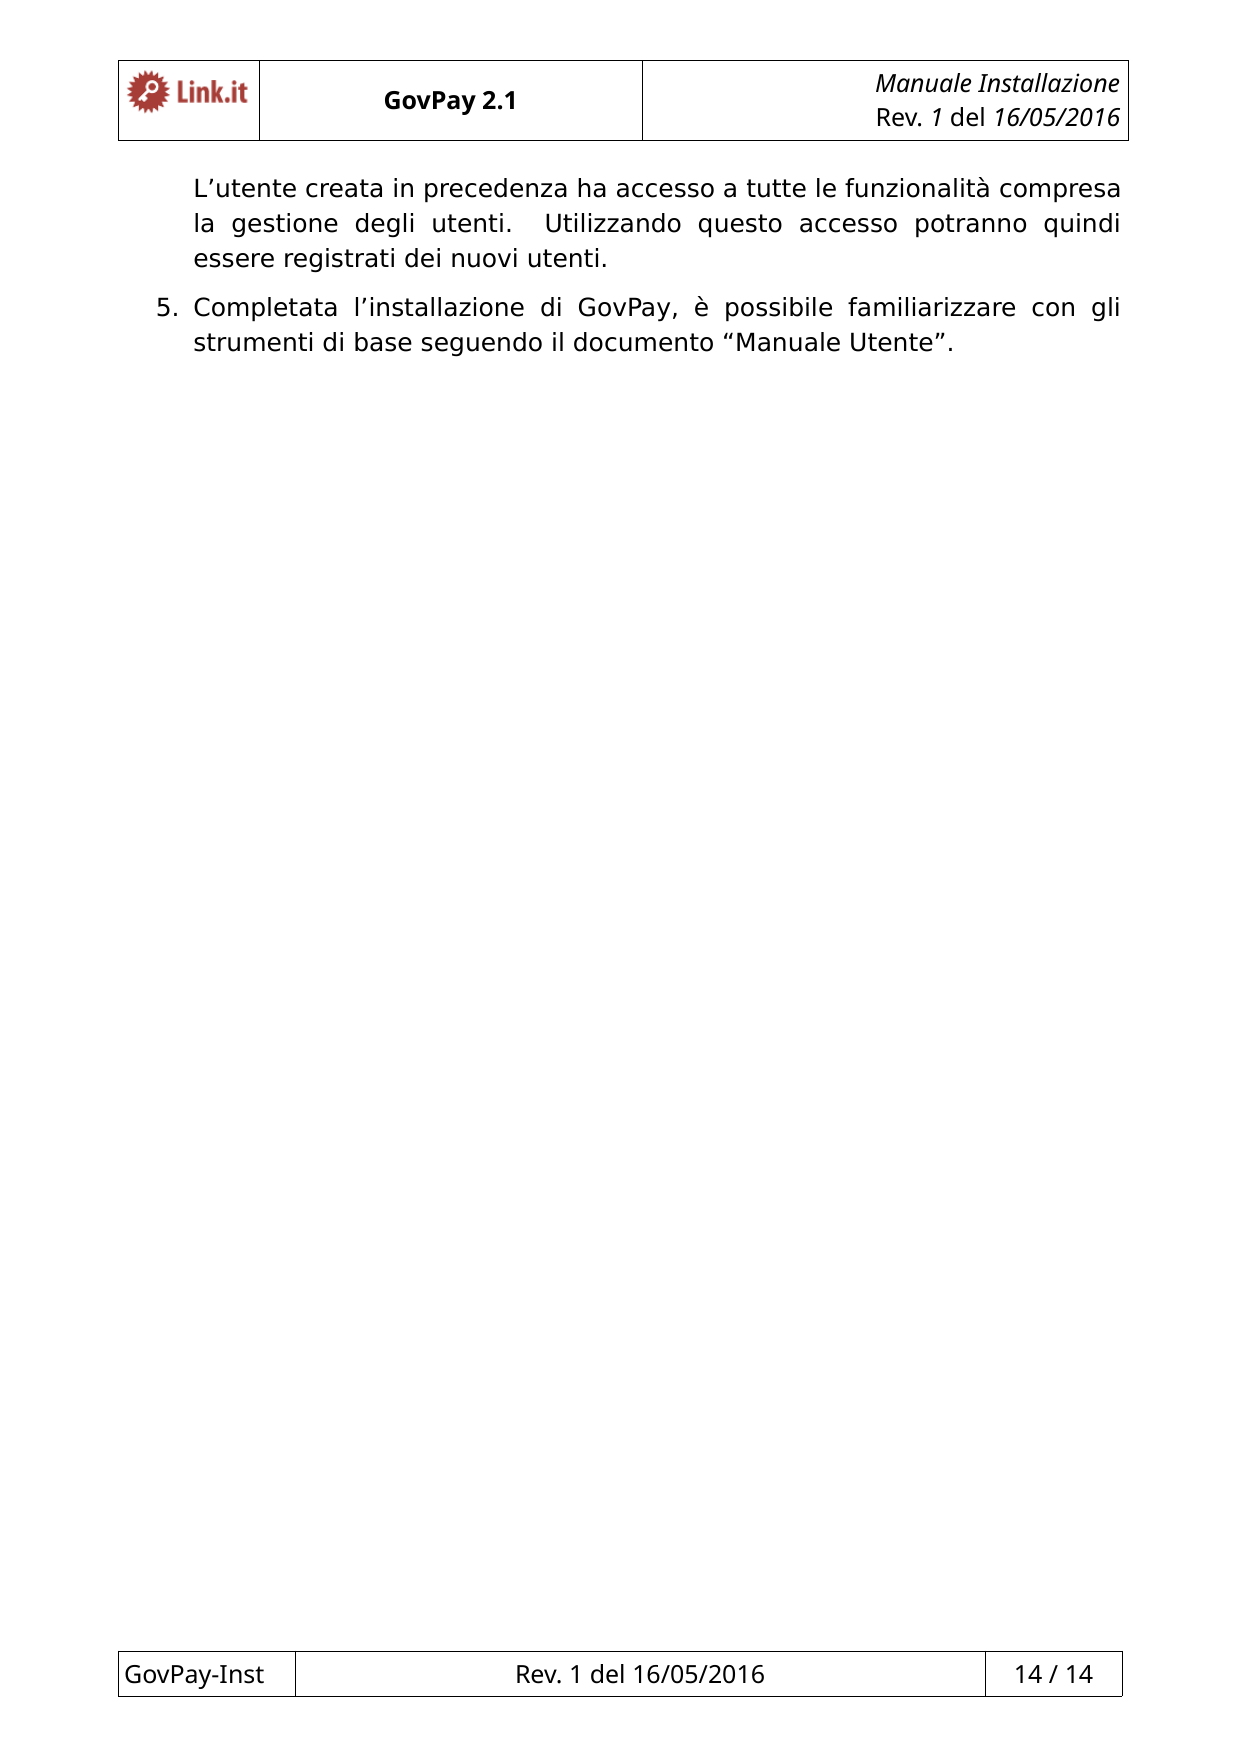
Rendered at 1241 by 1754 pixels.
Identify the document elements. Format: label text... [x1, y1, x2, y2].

list Completata l’installazione di GovPay, è possibile familiarizzare con gli strumenti di base seguendo il documento “Manuale Utente”. [156, 293, 1122, 357]
list L’utente creata in precedenza ha accesso a tutte le funzionalità compresa la gestione degli utenti. Utilizzando questo accesso potranno quindi essere registrati dei nuovi utenti. [156, 174, 1122, 273]
picture [123, 65, 254, 119]
